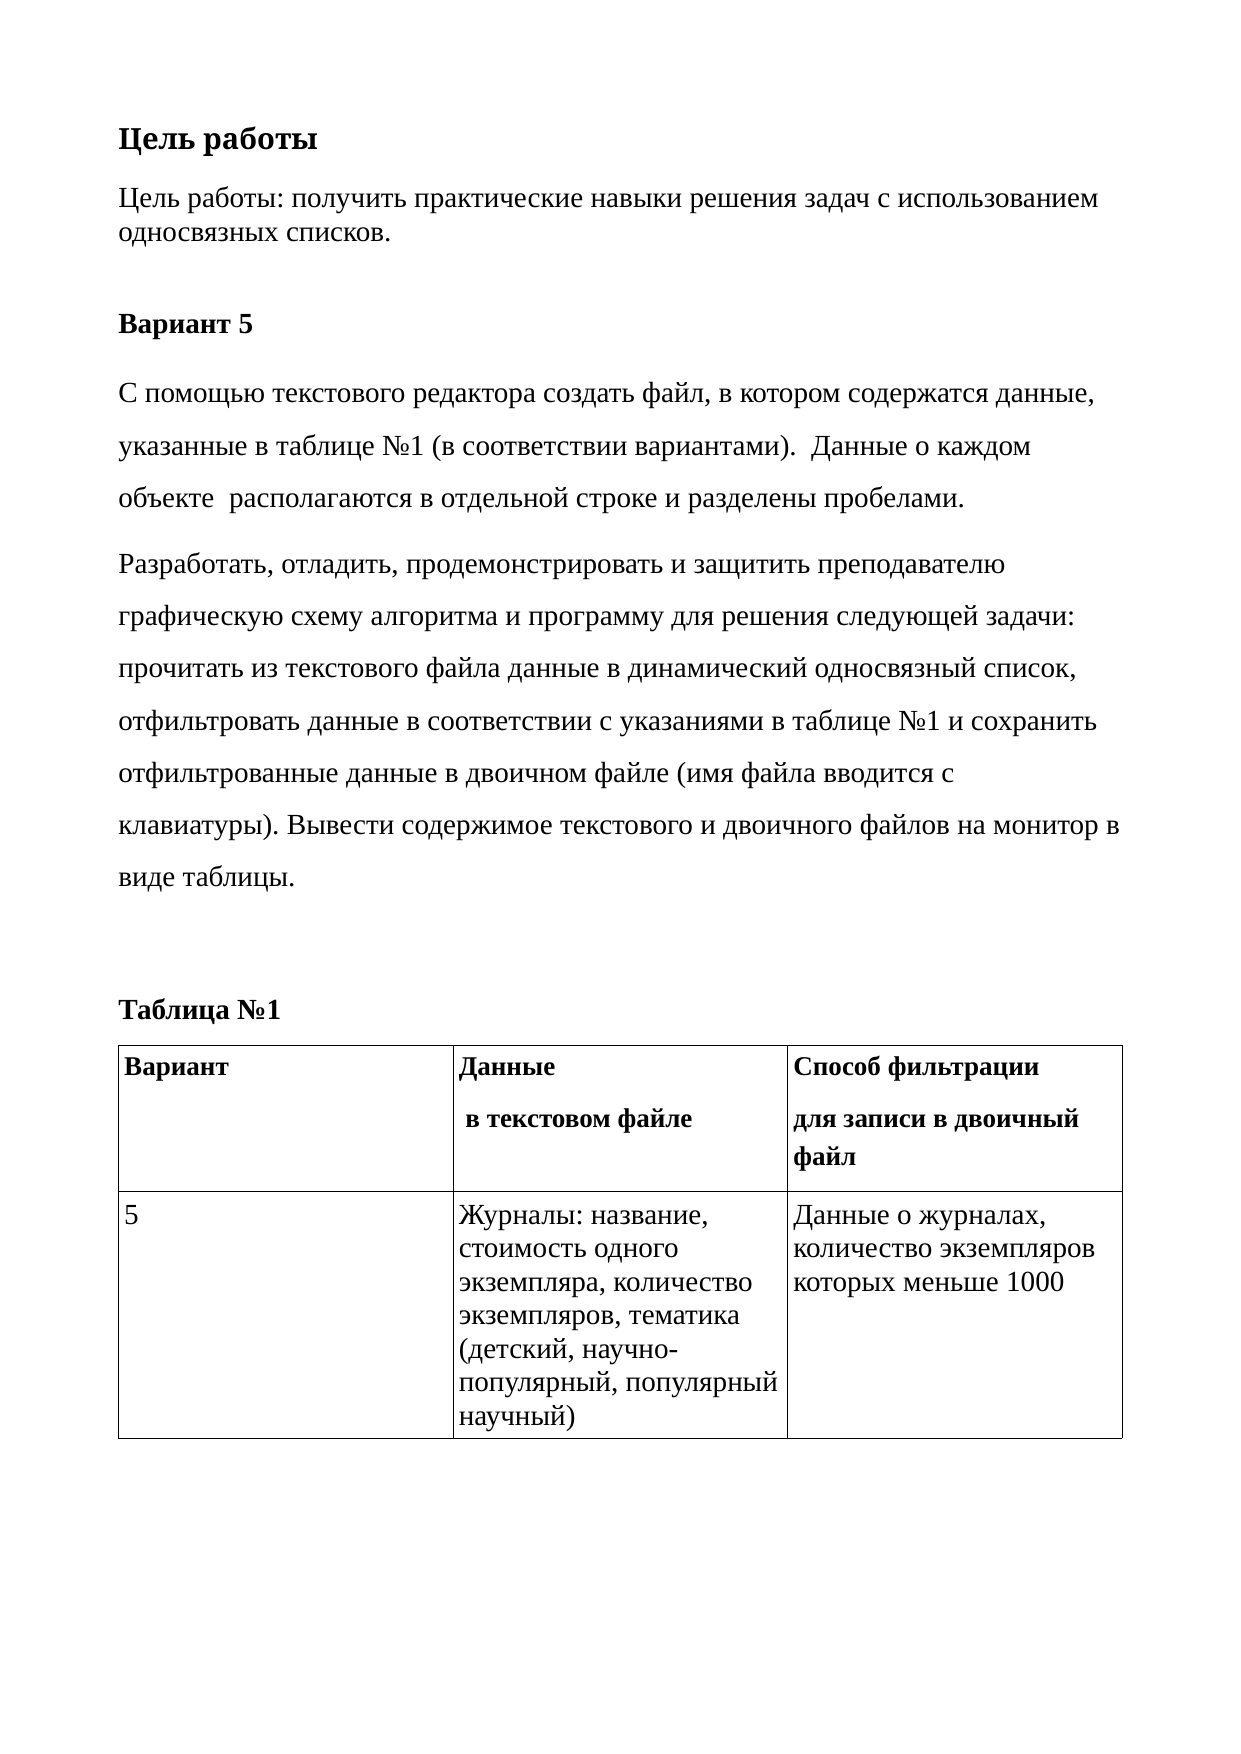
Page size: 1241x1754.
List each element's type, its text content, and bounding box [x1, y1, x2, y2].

text Таблица №1 [118, 978, 1122, 1030]
text Цель работы: получить практические навыки решения задач с использованием односвязных списков. [118, 180, 1122, 247]
table_cell 5 [119, 1192, 453, 1437]
table_header Вариант [119, 1046, 453, 1191]
table_header Способ фильтрации для записи в двоичный файл [788, 1046, 1122, 1191]
text С помощью текстового редактора создать файл, в котором содержатся данные, указанные в таблице №1 (в соответствии вариантами). Данные о каждом объекте располагаются в отдельной строке и разделены пробелами. [118, 361, 1122, 517]
table_cell Данные о журналах, количество экземпляров которых меньше 1000 [788, 1192, 1122, 1437]
text Цель работы [118, 118, 1122, 158]
table_header Данные в текстовом файле [454, 1046, 787, 1191]
text Разработать, отладить, продемонстрировать и защитить преподавателю графическую схему алгоритма и программу для решения следующей задачи: прочитать из текстового файла данные в динамический односвязный список, отфильтровать данные в соответствии с указаниями в таблице №1 и сохранить отфильтрованные данные в двоичном файле (имя файла вводится с клавиатуры). Вывести содержимое текстового и двоичного файлов на монитор в виде таблицы. [118, 532, 1122, 897]
table_cell Журналы: название, стоимость одного экземпляра, количество экземпляров, тематика (детский, научно-популярный, популярный научный) [454, 1192, 787, 1437]
text Вариант 5 [118, 306, 1122, 340]
